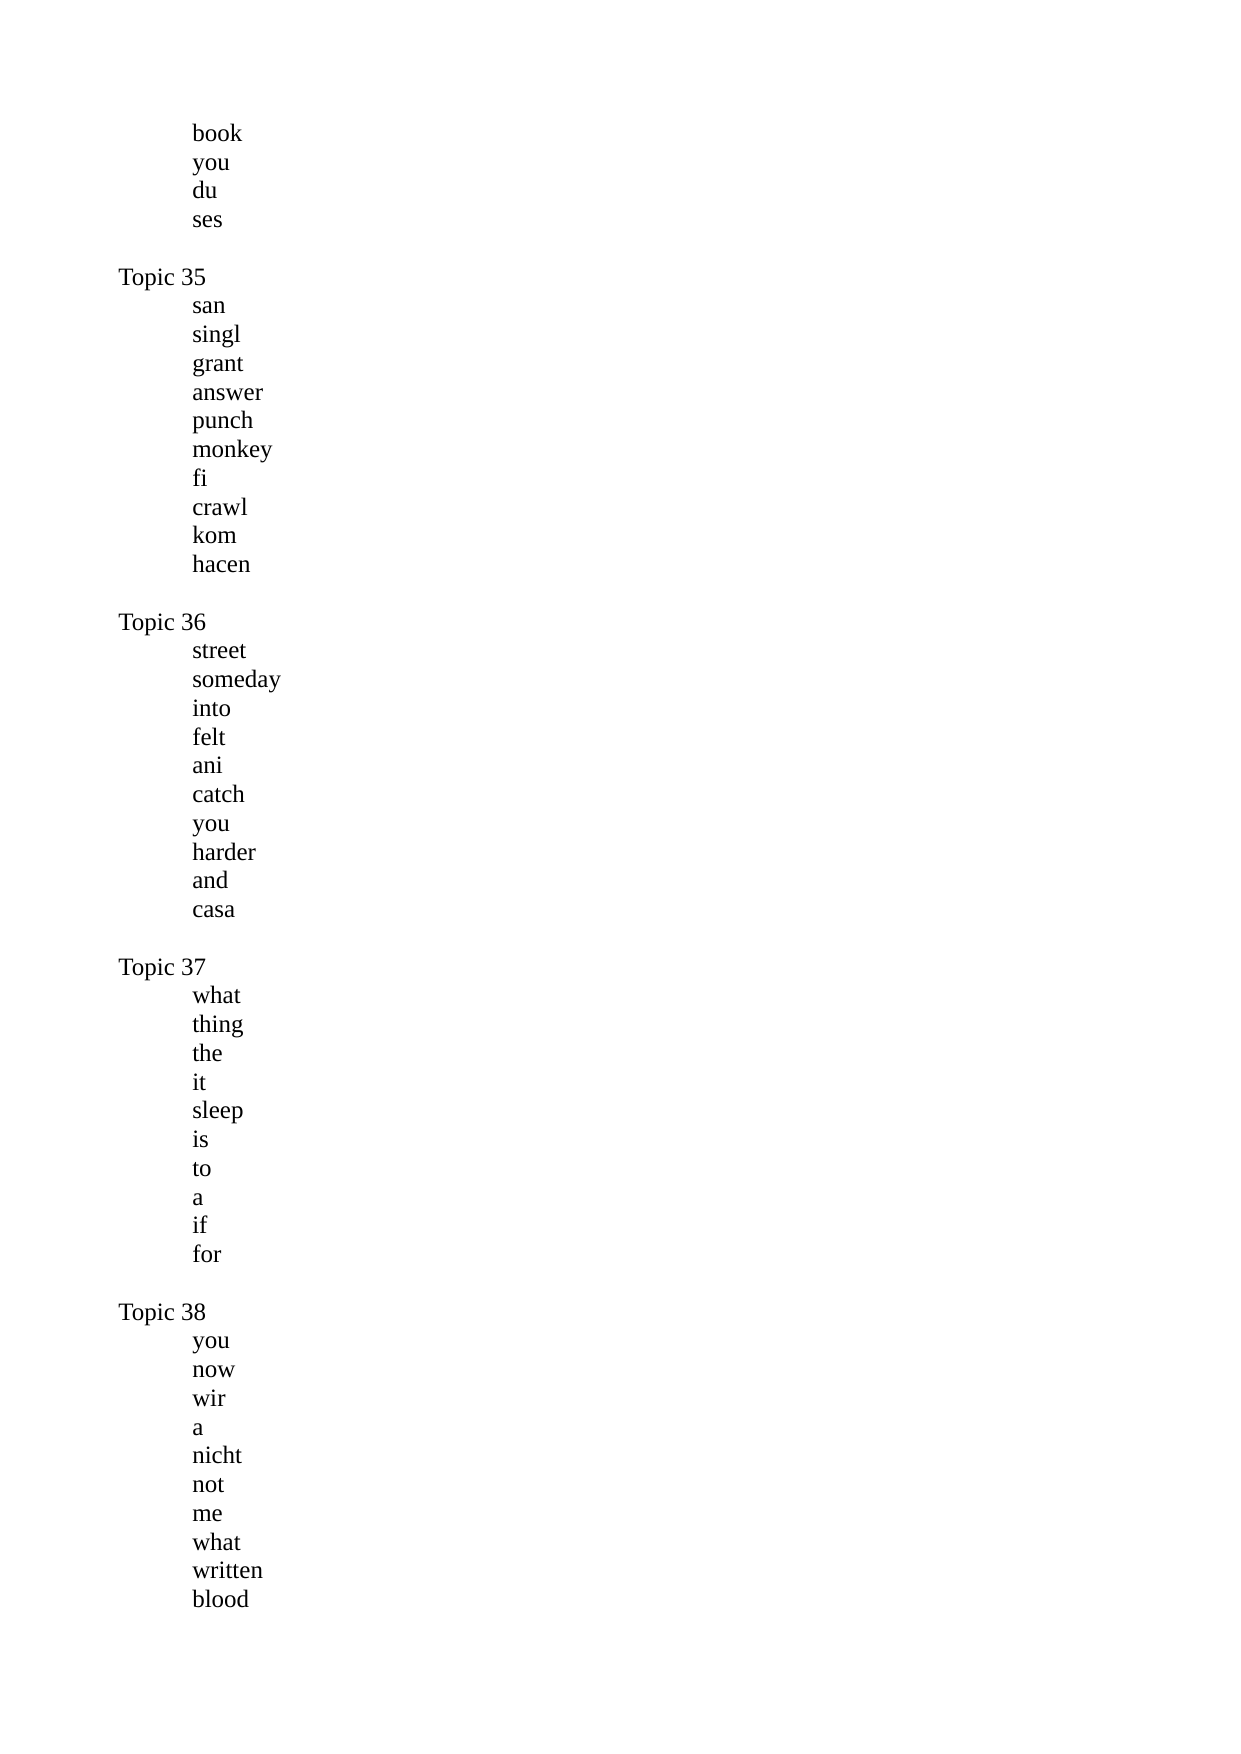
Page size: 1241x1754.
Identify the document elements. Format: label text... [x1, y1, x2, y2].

text hacen [118, 549, 1122, 578]
text to [118, 1153, 1122, 1182]
text punch [118, 406, 1122, 434]
text someday [118, 664, 1122, 693]
text Topic 35 [118, 262, 1122, 291]
text book [118, 118, 1122, 147]
text casa [118, 894, 1122, 923]
text catch [118, 779, 1122, 808]
text and [118, 866, 1122, 894]
text Topic 38 [118, 1297, 1122, 1326]
text ses [118, 204, 1122, 233]
text crawl [118, 492, 1122, 521]
text Topic 37 [118, 952, 1122, 981]
text blood [118, 1584, 1122, 1613]
text singl [118, 319, 1122, 348]
text you [118, 808, 1122, 837]
text a [118, 1182, 1122, 1211]
text the [118, 1038, 1122, 1067]
text for [118, 1239, 1122, 1268]
text what [118, 1527, 1122, 1556]
text written [118, 1556, 1122, 1584]
text what [118, 981, 1122, 1009]
text street [118, 636, 1122, 664]
text fi [118, 463, 1122, 492]
text not [118, 1469, 1122, 1498]
text me [118, 1498, 1122, 1527]
text kom [118, 521, 1122, 549]
text san [118, 291, 1122, 319]
text nicht [118, 1441, 1122, 1469]
text sleep [118, 1096, 1122, 1124]
text now [118, 1354, 1122, 1383]
text monkey [118, 434, 1122, 463]
text you [118, 147, 1122, 176]
text answer [118, 377, 1122, 406]
text is [118, 1124, 1122, 1153]
text felt [118, 722, 1122, 751]
text it [118, 1067, 1122, 1096]
text harder [118, 837, 1122, 866]
text thing [118, 1009, 1122, 1038]
text du [118, 176, 1122, 204]
text ani [118, 751, 1122, 779]
text grant [118, 348, 1122, 377]
text Topic 36 [118, 607, 1122, 636]
text you [118, 1326, 1122, 1354]
text into [118, 693, 1122, 722]
text a [118, 1412, 1122, 1441]
text wir [118, 1383, 1122, 1412]
text if [118, 1211, 1122, 1239]
